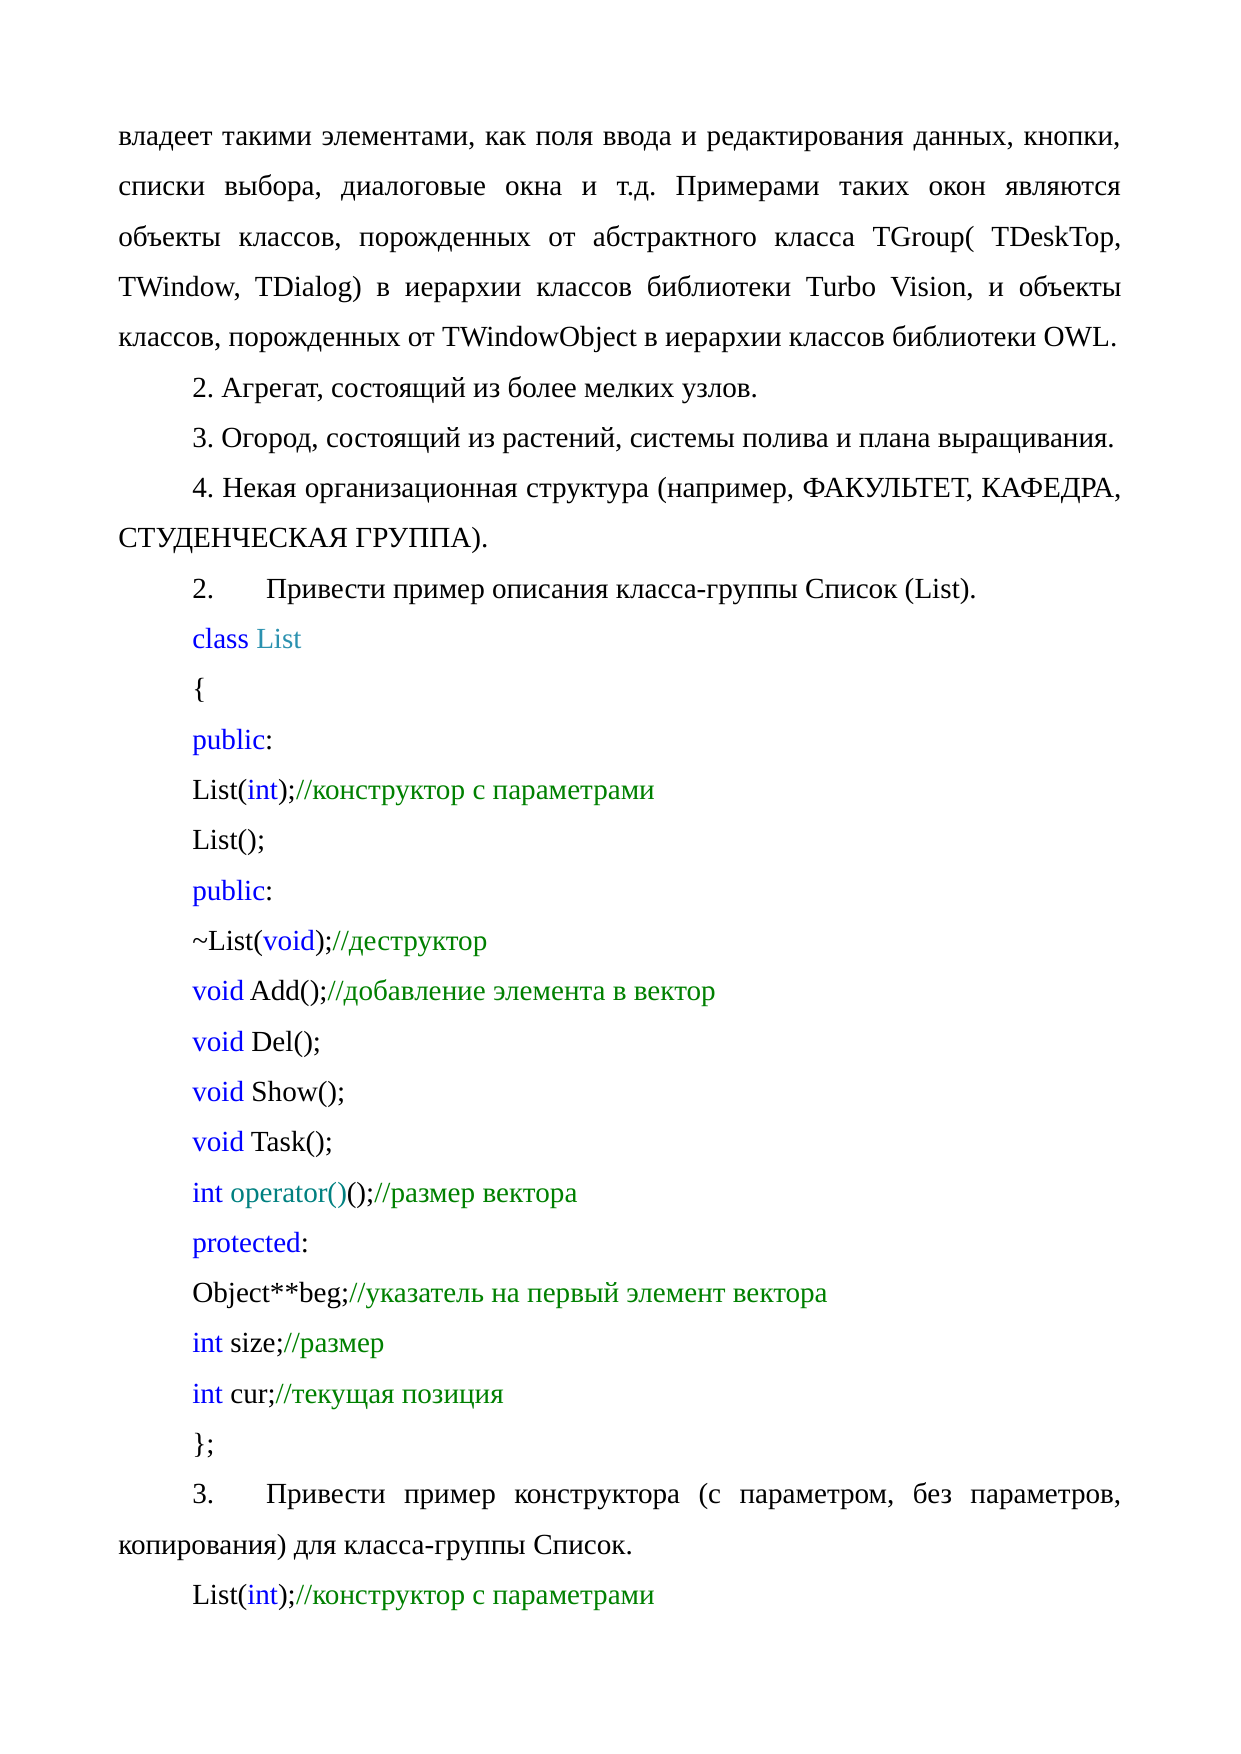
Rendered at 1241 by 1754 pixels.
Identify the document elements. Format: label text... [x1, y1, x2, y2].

list void Task(); [118, 1124, 1122, 1158]
list void Del(); [118, 1024, 1122, 1057]
list 2. Агрегат, состоящий из более мелких узлов. [118, 370, 1122, 403]
list List(int);//конструктор с параметрами [118, 772, 1122, 806]
list void Show(); [118, 1074, 1122, 1108]
list List(int);//конструктор с параметрами [118, 1577, 1122, 1611]
list владеет такими элементами, как поля ввода и редактирования данных, кнопки, списки выбора, диалоговые окна и т.д. Примерами таких окон являются объекты классов, порожденных от абстрактного класса TGroup( TDeskTop, TWindow, TDialog) в иерархии классов библиотеки Turbo Vision, и объекты классов, порожденных от TWindowObject в иерархии классов библиотеки OWL. [118, 118, 1122, 353]
list }; [118, 1426, 1122, 1460]
list List(); [118, 822, 1122, 856]
list { [118, 672, 1122, 705]
list protected: [118, 1225, 1122, 1258]
list Привести пример описания класса-группы Список (List). [118, 571, 1122, 604]
list 4. Некая организационная структура (например, ФАКУЛЬТЕТ, КАФЕДРА, СТУДЕНЧЕСКАЯ ГРУППА). [118, 470, 1122, 554]
list Object**beg;//указатель на первый элемент вектора [118, 1275, 1122, 1309]
list public: [118, 722, 1122, 755]
list int operator()();//размер вектора [118, 1175, 1122, 1208]
list public: [118, 873, 1122, 906]
list int size;//размер [118, 1326, 1122, 1359]
list 3. Огород, состоящий из растений, системы полива и плана выращивания. [118, 420, 1122, 453]
list class List [118, 621, 1122, 655]
list int cur;//текущая позиция [118, 1376, 1122, 1409]
list ~List(void);//деструктор [118, 923, 1122, 957]
list void Add();//добавление элемента в вектор [118, 973, 1122, 1007]
list Привести пример конструктора (с параметром, без параметров, копирования) для класса-группы Список. [118, 1477, 1122, 1560]
